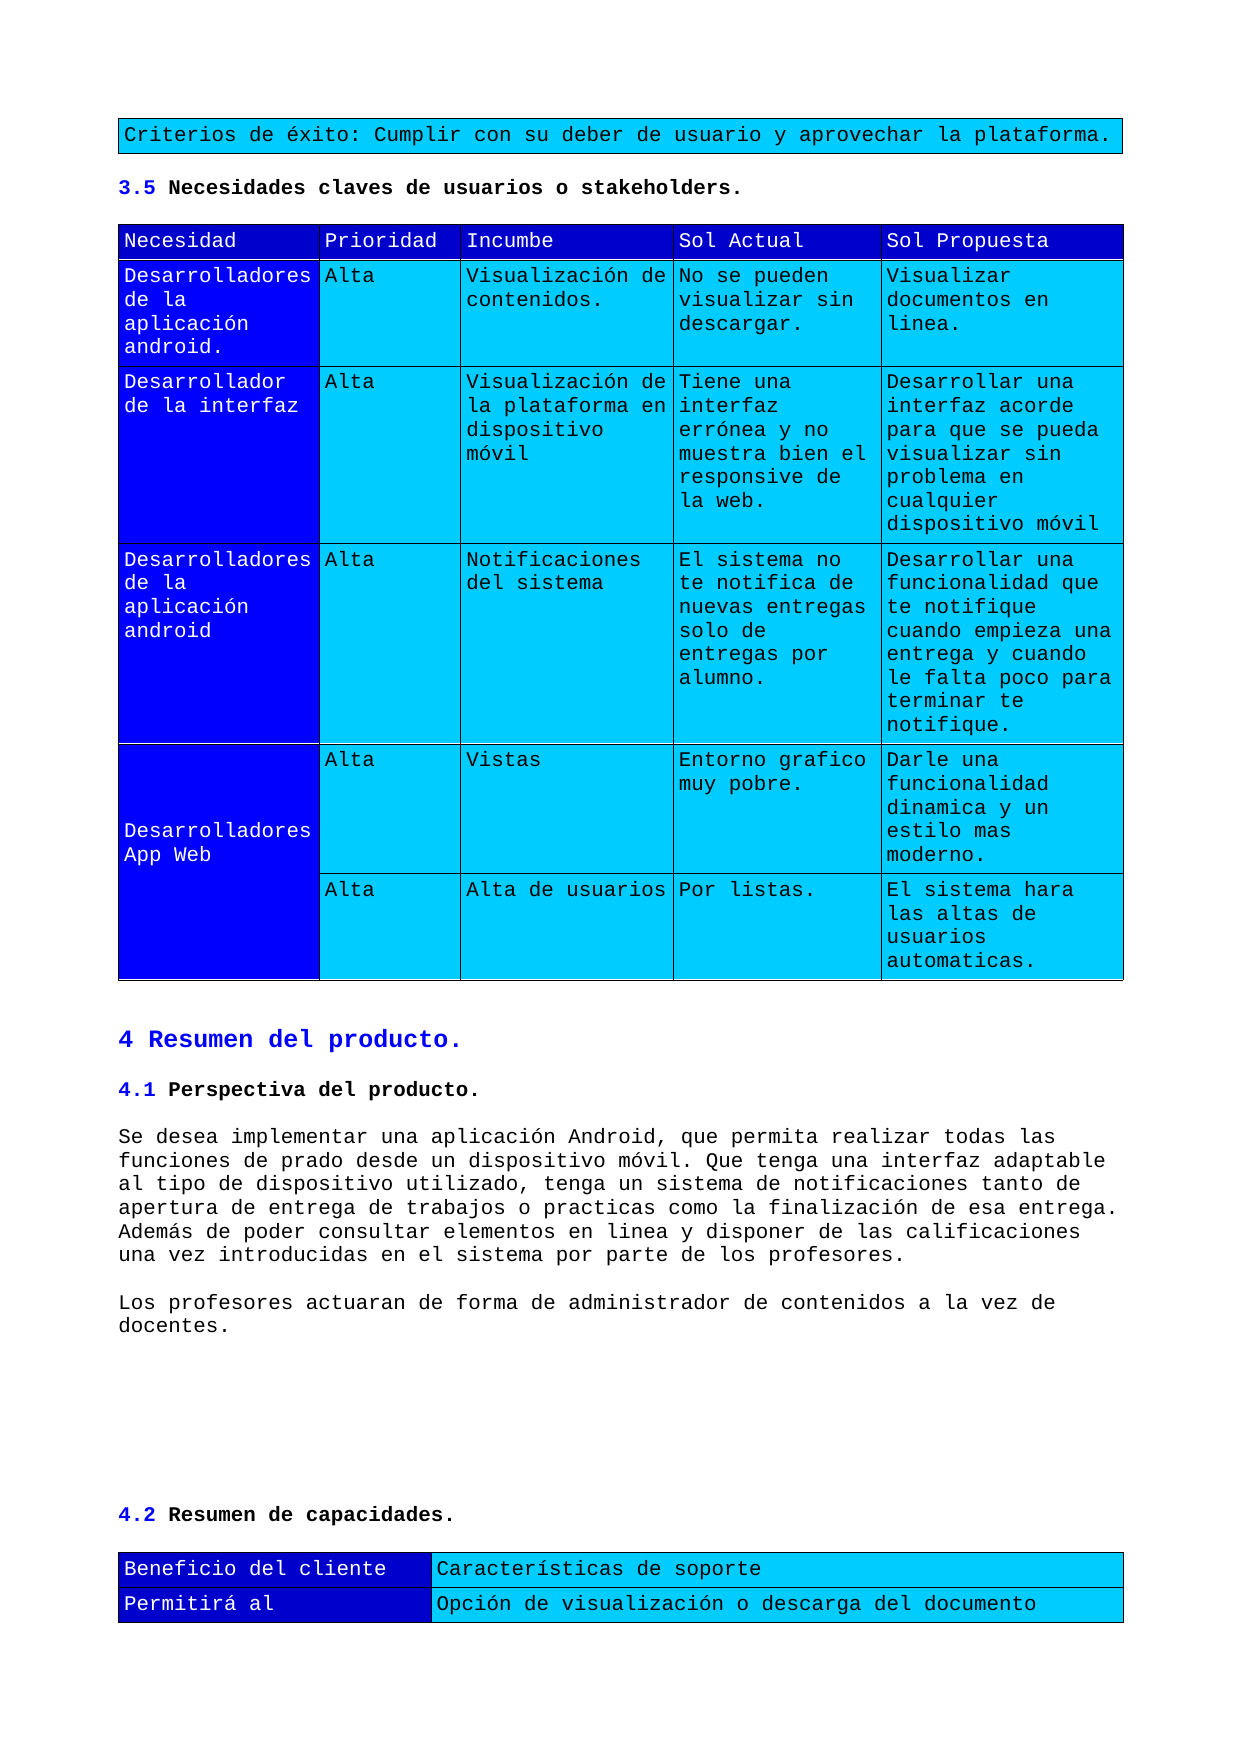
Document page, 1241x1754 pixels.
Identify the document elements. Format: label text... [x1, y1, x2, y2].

table_cell Alta de usuarios [461, 874, 673, 979]
table_header Sol Actual [674, 225, 881, 259]
table_header Necesidad [119, 225, 319, 259]
table_cell Visualizar documentos en linea. [882, 261, 1123, 366]
table_cell Notificaciones del sistema [461, 544, 673, 743]
table_cell Visualización de contenidos. [461, 261, 673, 366]
table_cell Vistas [461, 745, 673, 873]
table_cell El sistema no te notifica de nuevas entregas solo de entregas por alumno. [674, 544, 881, 743]
table_cell Entorno grafico muy pobre. [674, 745, 881, 873]
table_header Características de soporte [432, 1553, 1123, 1587]
table_cell Tiene una interfaz errónea y no muestra bien el responsive de la web. [674, 367, 881, 543]
text Además de poder consultar elementos en linea y disponer de las calificaciones una vez introducidas en el sistema por parte de los profesores. [118, 1221, 1122, 1268]
text Se desea implementar una aplicación Android, que permita realizar todas las funciones de prado desde un dispositivo móvil. Que tenga una interfaz adaptable al tipo de dispositivo utilizado, tenga un sistema de notificaciones tanto de apertura de entrega de trabajos o practicas como la finalización de esa entrega. [118, 1126, 1122, 1221]
table_cell Alta [320, 544, 460, 743]
table_cell Por listas. [674, 874, 881, 979]
text Los profesores actuaran de forma de administrador de contenidos a la vez de docentes. [118, 1292, 1122, 1339]
table_header Prioridad [320, 225, 460, 259]
table_cell Alta [320, 261, 460, 366]
table_cell Desarrollar una interfaz acorde para que se pueda visualizar sin problema en cualquier dispositivo móvil [882, 367, 1123, 543]
table_cell Desarrolladores de la aplicación android. [119, 261, 319, 366]
table_cell Desarrollador de la interfaz [119, 367, 319, 543]
table_cell Criterios de éxito: Cumplir con su deber de usuario y aprovechar la plataforma. [119, 119, 1122, 153]
text 4.1 Perspectiva del producto. [118, 1079, 1122, 1102]
table_cell El sistema hara las altas de usuarios automaticas. [882, 874, 1123, 979]
table_cell Desarrollar una funcionalidad que te notifique cuando empieza una entrega y cuando le falta poco para terminar te notifique. [882, 544, 1123, 743]
table_cell Alta [320, 745, 460, 873]
table_cell Alta [320, 874, 460, 979]
table_cell Opción de visualización o descarga del documento [432, 1588, 1123, 1622]
text 4.2 Resumen de capacidades. [118, 1504, 1122, 1528]
table_cell No se pueden visualizar sin descargar. [674, 261, 881, 366]
table_cell Permitirá al [119, 1588, 431, 1622]
text 4 Resumen del producto. [118, 1027, 1122, 1055]
table_header Incumbe [461, 225, 673, 259]
table_cell Desarrolladores App Web [119, 745, 319, 979]
table_cell Darle una funcionalidad dinamica y un estilo mas moderno. [882, 745, 1123, 873]
text 3.5 Necesidades claves de usuarios o stakeholders. [118, 177, 1122, 201]
table_cell Alta [320, 367, 460, 543]
table_cell Desarrolladores de la aplicación android [119, 544, 319, 743]
table_header Sol Propuesta [882, 225, 1123, 259]
table_cell Visualización de la plataforma en dispositivo móvil [461, 367, 673, 543]
table_header Beneficio del cliente [119, 1553, 431, 1587]
